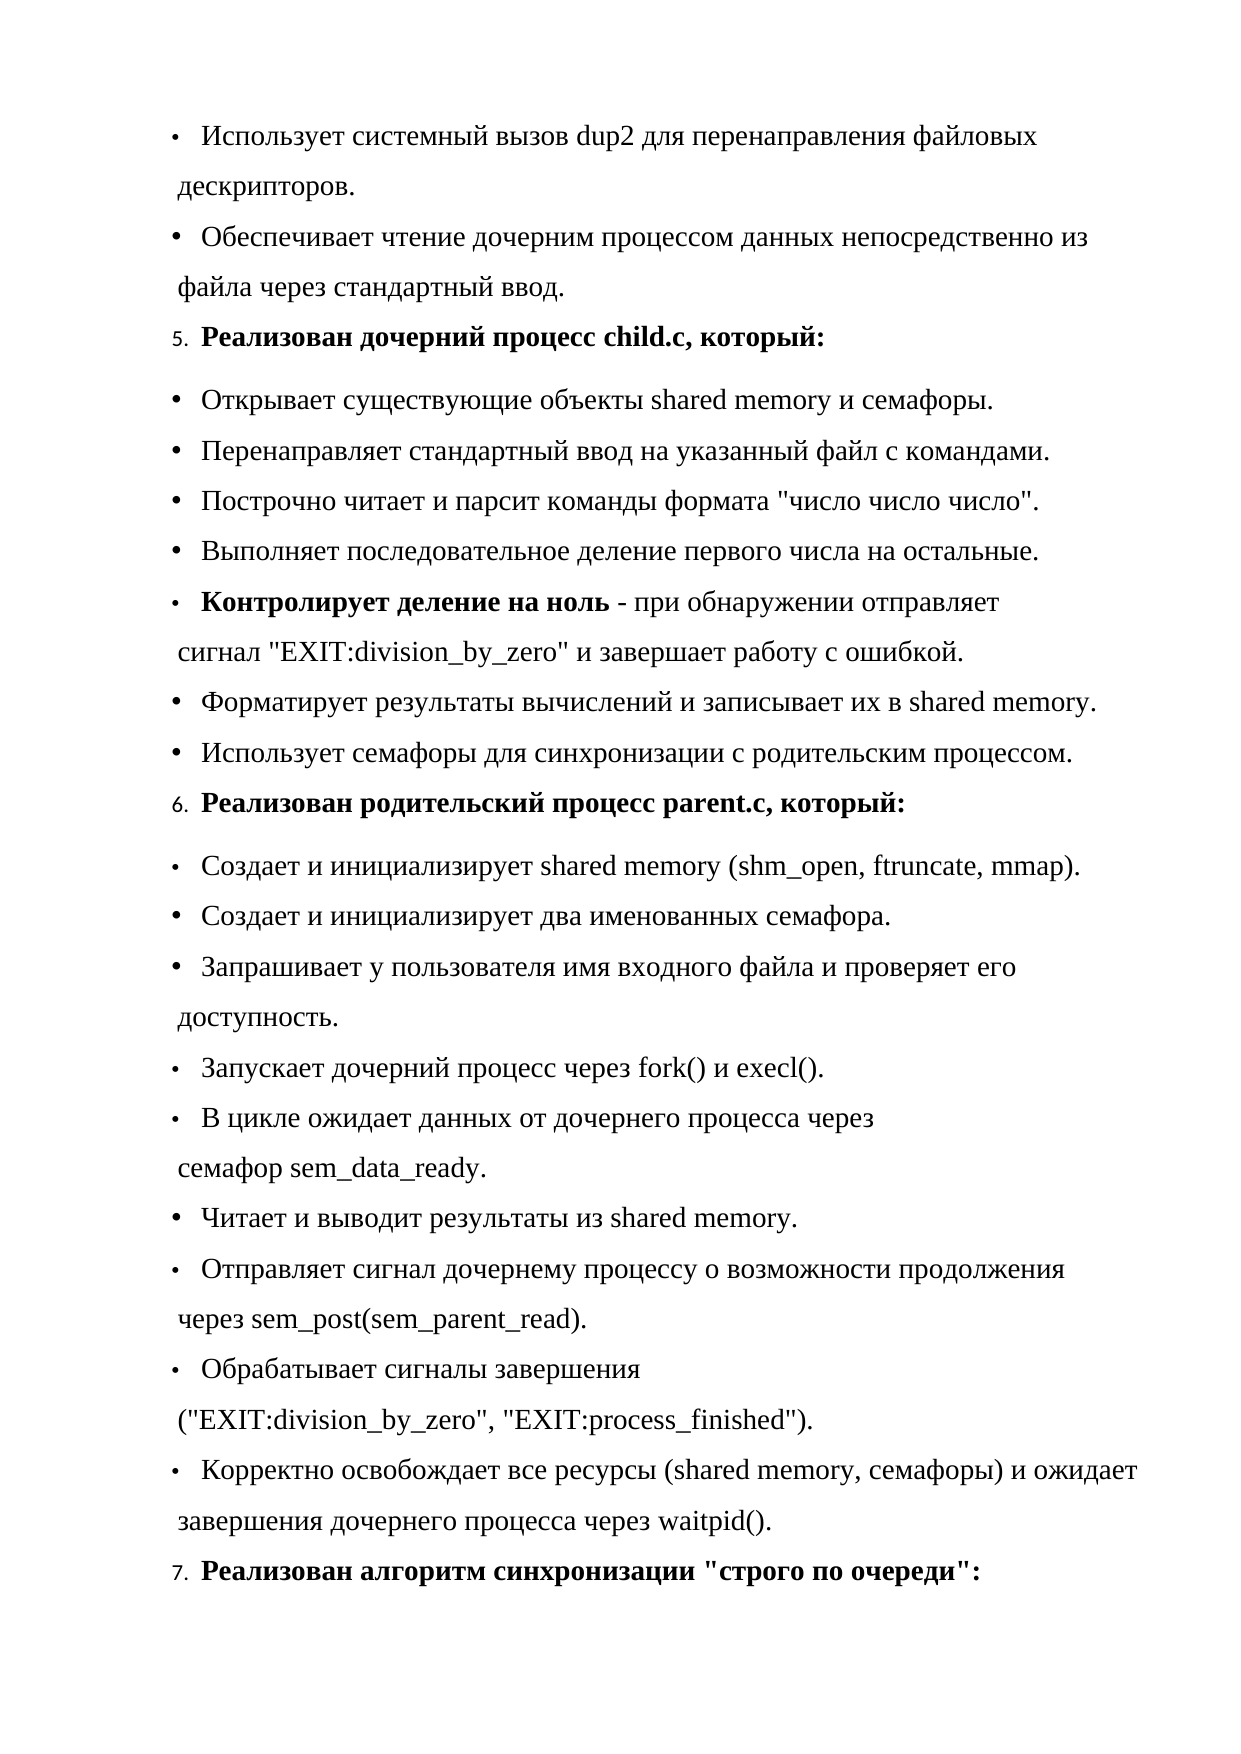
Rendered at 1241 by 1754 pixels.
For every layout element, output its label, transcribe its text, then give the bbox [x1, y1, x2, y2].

list Реализован родительский процесс parent.c, который: [177, 785, 1152, 819]
list Реализован алгоритм синхронизации "строго по очереди": [177, 1553, 1152, 1586]
list Запускает дочерний процесс через fork() и execl(). [177, 1050, 1152, 1083]
list Запрашивает у пользователя имя входного файла и проверяет его доступность. [177, 949, 1152, 1033]
list Создает и инициализирует два именованных семафора. [177, 898, 1152, 932]
list Перенаправляет стандартный ввод на указанный файл с командами. [177, 433, 1152, 466]
list Использует семафоры для синхронизации с родительским процессом. [177, 735, 1152, 769]
list Создает и инициализирует shared memory (shm_open, ftruncate, mmap). [177, 848, 1152, 882]
list Выполняет последовательное деление первого числа на остальные. [177, 533, 1152, 567]
list Построчно читает и парсит команды формата "число число число". [177, 483, 1152, 517]
list Использует системный вызов dup2 для перенаправления файловых дескрипторов. [177, 118, 1152, 202]
list Форматирует результаты вычислений и записывает их в shared memory. [177, 684, 1152, 718]
list Контролирует деление на ноль - при обнаружении отправляет сигнал "EXIT:division_by_zero" и завершает работу с ошибкой. [177, 584, 1152, 668]
list Реализован дочерний процесс child.c, который: [177, 319, 1152, 353]
list В цикле ожидает данных от дочернего процесса через семафор sem_data_ready. [177, 1100, 1152, 1184]
list Открывает существующие объекты shared memory и семафоры. [177, 382, 1152, 416]
list Обрабатывает сигналы завершения ("EXIT:division_by_zero", "EXIT:process_finished"). [177, 1352, 1152, 1436]
list Корректно освобождает все ресурсы (shared memory, семафоры) и ожидает завершения дочернего процесса через waitpid(). [177, 1452, 1152, 1536]
list Обеспечивает чтение дочерним процессом данных непосредственно из файла через стандартный ввод. [177, 219, 1152, 303]
list Отправляет сигнал дочернему процессу о возможности продолжения через sem_post(sem_parent_read). [177, 1251, 1152, 1335]
list Читает и выводит результаты из shared memory. [177, 1201, 1152, 1234]
